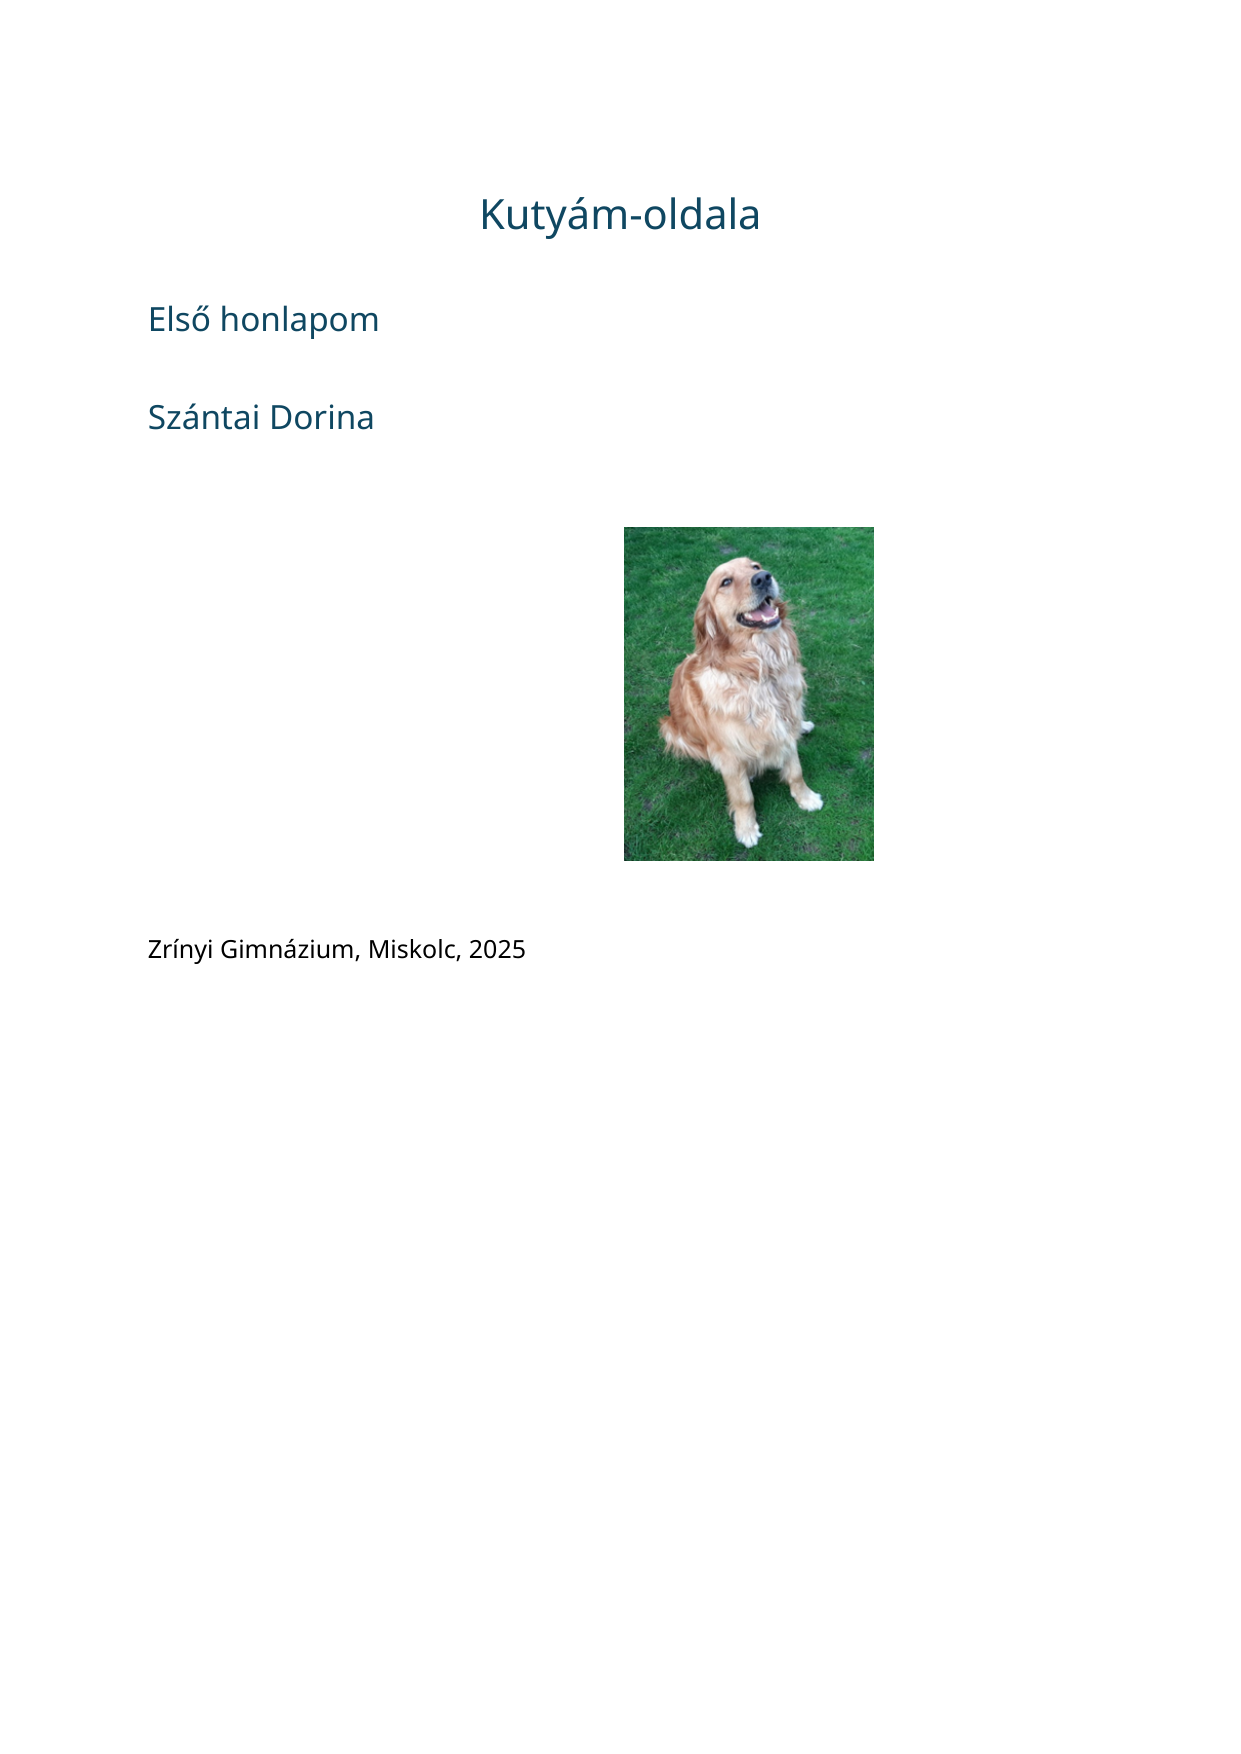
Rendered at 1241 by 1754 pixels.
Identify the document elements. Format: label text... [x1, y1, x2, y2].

subtitle Szántai Dorina [148, 394, 1093, 439]
subtitle Első honlapom [148, 296, 1093, 342]
subtitle Kutyám-oldala [148, 185, 1093, 242]
text Zrínyi Gimnázium, Miskolc, 2025 [148, 931, 1093, 966]
